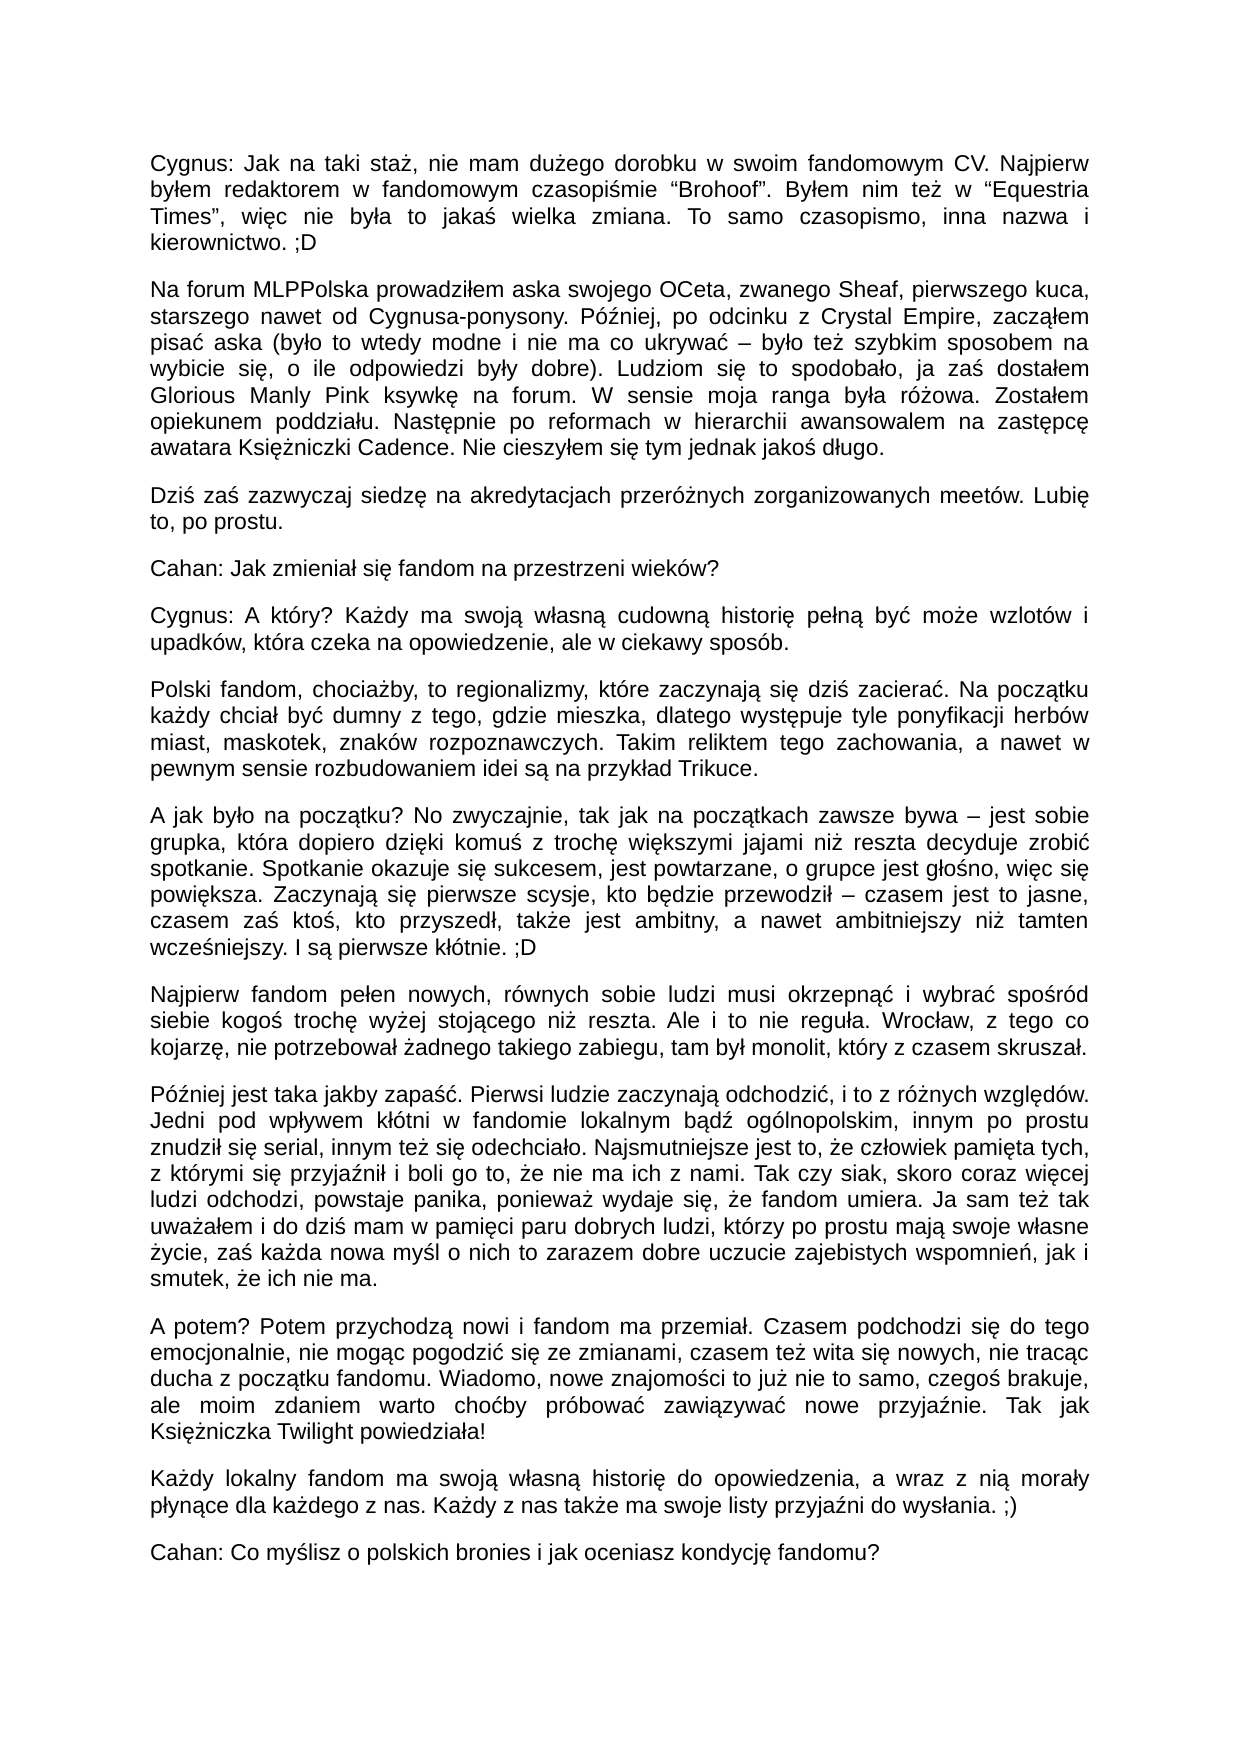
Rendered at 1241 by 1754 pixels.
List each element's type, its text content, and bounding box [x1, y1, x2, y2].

text Dziś zaś zazwyczaj siedzę na akredytacjach przeróżnych zorganizowanych meetów. Lubię to, po prostu. [150, 482, 1090, 534]
text Każdy lokalny fandom ma swoją własną historię do opowiedzenia, a wraz z nią morały płynące dla każdego z nas. Każdy z nas także ma swoje listy przyjaźni do wysłania. ;) [150, 1465, 1090, 1518]
text Cygnus: Jak na taki staż, nie mam dużego dorobku w swoim fandomowym CV. Najpierw byłem redaktorem w fandomowym czasopiśmie “Brohoof”. Byłem nim też w “Equestria Times”, więc nie była to jakaś wielka zmiana. To samo czasopismo, inna nazwa i kierownictwo. ;D [150, 150, 1090, 255]
text Cahan: Co myślisz o polskich bronies i jak oceniasz kondycję fandomu? [150, 1539, 1090, 1565]
text Najpierw fandom pełen nowych, równych sobie ludzi musi okrzepnąć i wybrać spośród siebie kogoś trochę wyżej stojącego niż reszta. Ale i to nie reguła. Wrocław, z tego co kojarzę, nie potrzebował żadnego takiego zabiegu, tam był monolit, który z czasem skruszał. [150, 981, 1090, 1060]
text Cahan: Jak zmieniał się fandom na przestrzeni wieków? [150, 555, 1090, 581]
text Polski fandom, chociażby, to regionalizmy, które zaczynają się dziś zacierać. Na początku każdy chciał być dumny z tego, gdzie mieszka, dlatego występuje tyle ponyfikacji herbów miast, maskotek, znaków rozpoznawczych. Takim reliktem tego zachowania, a nawet w pewnym sensie rozbudowaniem idei są na przykład Trikuce. [150, 676, 1090, 781]
text A jak było na początku? No zwyczajnie, tak jak na początkach zawsze bywa – jest sobie grupka, która dopiero dzięki komuś z trochę większymi jajami niż reszta decyduje zrobić spotkanie. Spotkanie okazuje się sukcesem, jest powtarzane, o grupce jest głośno, więc się powiększa. Zaczynają się pierwsze scysje, kto będzie przewodził – czasem jest to jasne, czasem zaś ktoś, kto przyszedł, także jest ambitny, a nawet ambitniejszy niż tamten wcześniejszy. I są pierwsze kłótnie. ;D [150, 802, 1090, 960]
text Później jest taka jakby zapaść. Pierwsi ludzie zaczynają odchodzić, i to z różnych względów. Jedni pod wpływem kłótni w fandomie lokalnym bądź ogólnopolskim, innym po prostu znudził się serial, innym też się odechciało. Najsmutniejsze jest to, że człowiek pamięta tych, z którymi się przyjaźnił i boli go to, że nie ma ich z nami. Tak czy siak, skoro coraz więcej ludzi odchodzi, powstaje panika, ponieważ wydaje się, że fandom umiera. Ja sam też tak uważałem i do dziś mam w pamięci paru dobrych ludzi, którzy po prostu mają swoje własne życie, zaś każda nowa myśl o nich to zarazem dobre uczucie zajebistych wspomnień, jak i smutek, że ich nie ma. [150, 1081, 1090, 1292]
text A potem? Potem przychodzą nowi i fandom ma przemiał. Czasem podchodzi się do tego emocjonalnie, nie mogąc pogodzić się ze zmianami, czasem też wita się nowych, nie tracąc ducha z początku fandomu. Wiadomo, nowe znajomości to już nie to samo, czegoś brakuje, ale moim zdaniem warto choćby próbować zawiązywać nowe przyjaźnie. Tak jak Księżniczka Twilight powiedziała! [150, 1313, 1090, 1444]
text Cygnus: A który? Każdy ma swoją własną cudowną historię pełną być może wzlotów i upadków, która czeka na opowiedzenie, ale w ciekawy sposób. [150, 602, 1090, 655]
text Na forum MLPPolska prowadziłem aska swojego OCeta, zwanego Sheaf, pierwszego kuca, starszego nawet od Cygnusa-ponysony. Później, po odcinku z Crystal Empire, zacząłem pisać aska (było to wtedy modne i nie ma co ukrywać – było też szybkim sposobem na wybicie się, o ile odpowiedzi były dobre). Ludziom się to spodobało, ja zaś dostałem Glorious Manly Pink ksywkę na forum. W sensie moja ranga była różowa. Zostałem opiekunem poddziału. Następnie po reformach w hierarchii awansowalem na zastępcę awatara Księżniczki Cadence. Nie cieszyłem się tym jednak jakoś długo. [150, 276, 1090, 461]
